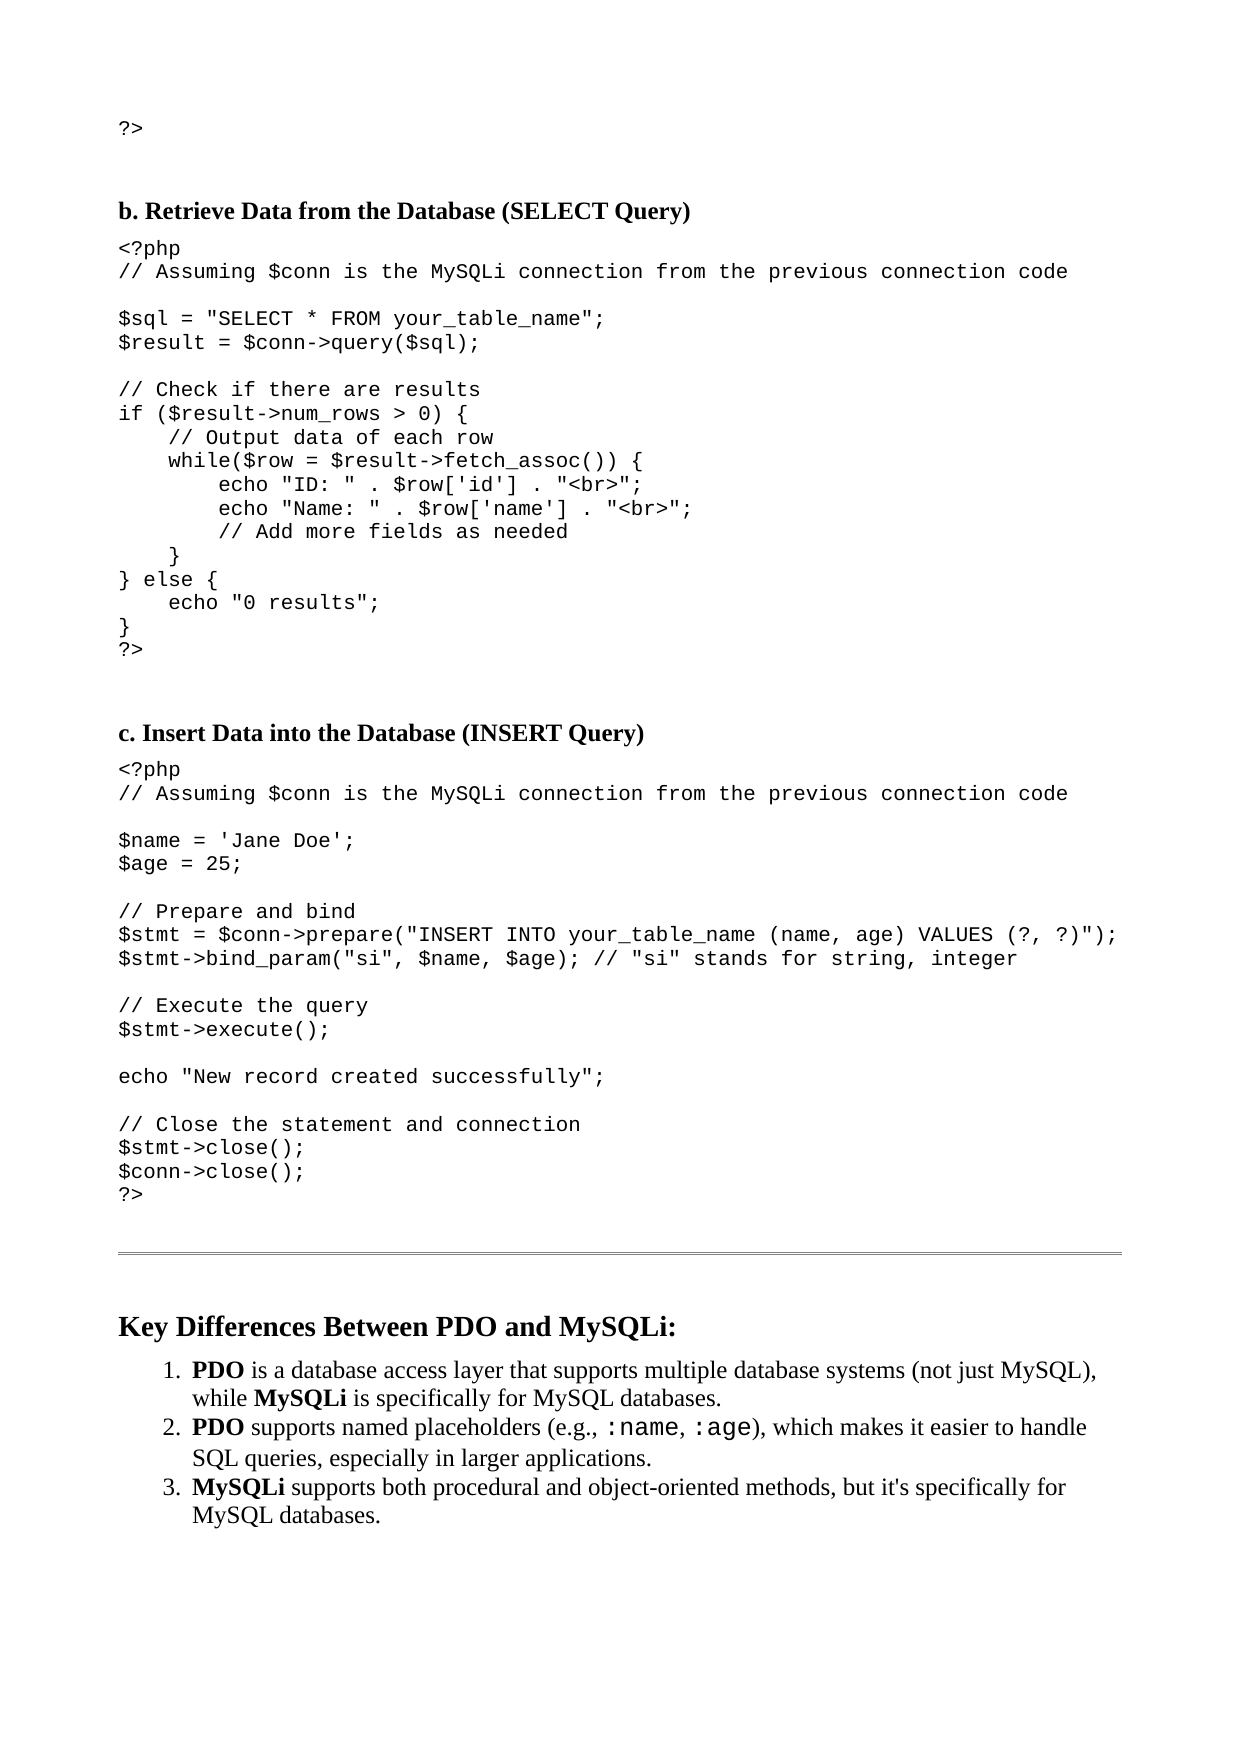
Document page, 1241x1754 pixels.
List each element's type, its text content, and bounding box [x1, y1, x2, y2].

text <?php [118, 237, 1122, 261]
list PDO is a database access layer that supports multiple database systems (not just MySQL), while MySQLi is specifically for MySQL databases. [162, 1355, 1122, 1412]
subtitle c. Insert Data into the Database (INSERT Query) [118, 718, 1122, 746]
text $stmt = $conn->prepare("INSERT INTO your_table_name (name, age) VALUES (?, ?)"); [118, 924, 1122, 948]
text $sql = "SELECT * FROM your_table_name"; [118, 308, 1122, 332]
text // Output data of each row [118, 427, 1122, 450]
text ?> [118, 639, 1122, 663]
text <?php [118, 759, 1122, 782]
text // Close the statement and connection [118, 1113, 1122, 1137]
text // Assuming $conn is the MySQLi connection from the previous connection code [118, 782, 1122, 806]
text ?> [118, 118, 1122, 142]
text ?> [118, 1184, 1122, 1208]
text $stmt->close(); [118, 1137, 1122, 1161]
text } [118, 616, 1122, 639]
text echo "Name: " . $row['name'] . "<br>"; [118, 498, 1122, 521]
text $conn->close(); [118, 1161, 1122, 1184]
text } else { [118, 568, 1122, 592]
text $result = $conn->query($sql); [118, 332, 1122, 356]
text echo "ID: " . $row['id'] . "<br>"; [118, 474, 1122, 498]
text echo "0 results"; [118, 592, 1122, 616]
text while($row = $result->fetch_assoc()) { [118, 450, 1122, 474]
text $stmt->execute(); [118, 1019, 1122, 1043]
list PDO supports named placeholders (e.g., :name, :age), which makes it easier to handle SQL queries, especially in larger applications. [162, 1412, 1122, 1472]
text } [118, 545, 1122, 568]
subtitle b. Retrieve Data from the Database (SELECT Query) [118, 196, 1122, 225]
list MySQLi supports both procedural and object-oriented methods, but it's specifically for MySQL databases. [162, 1472, 1122, 1529]
text $age = 25; [118, 853, 1122, 877]
text // Assuming $conn is the MySQLi connection from the previous connection code [118, 261, 1122, 285]
text echo "New record created successfully"; [118, 1066, 1122, 1090]
text $name = 'Jane Doe'; [118, 830, 1122, 853]
text $stmt->bind_param("si", $name, $age); // "si" stands for string, integer [118, 948, 1122, 972]
text // Add more fields as needed [118, 521, 1122, 545]
text if ($result->num_rows > 0) { [118, 403, 1122, 427]
subtitle Key Differences Between PDO and MySQLi: [118, 1309, 1122, 1342]
text // Execute the query [118, 995, 1122, 1019]
text // Check if there are results [118, 379, 1122, 403]
text // Prepare and bind [118, 901, 1122, 924]
